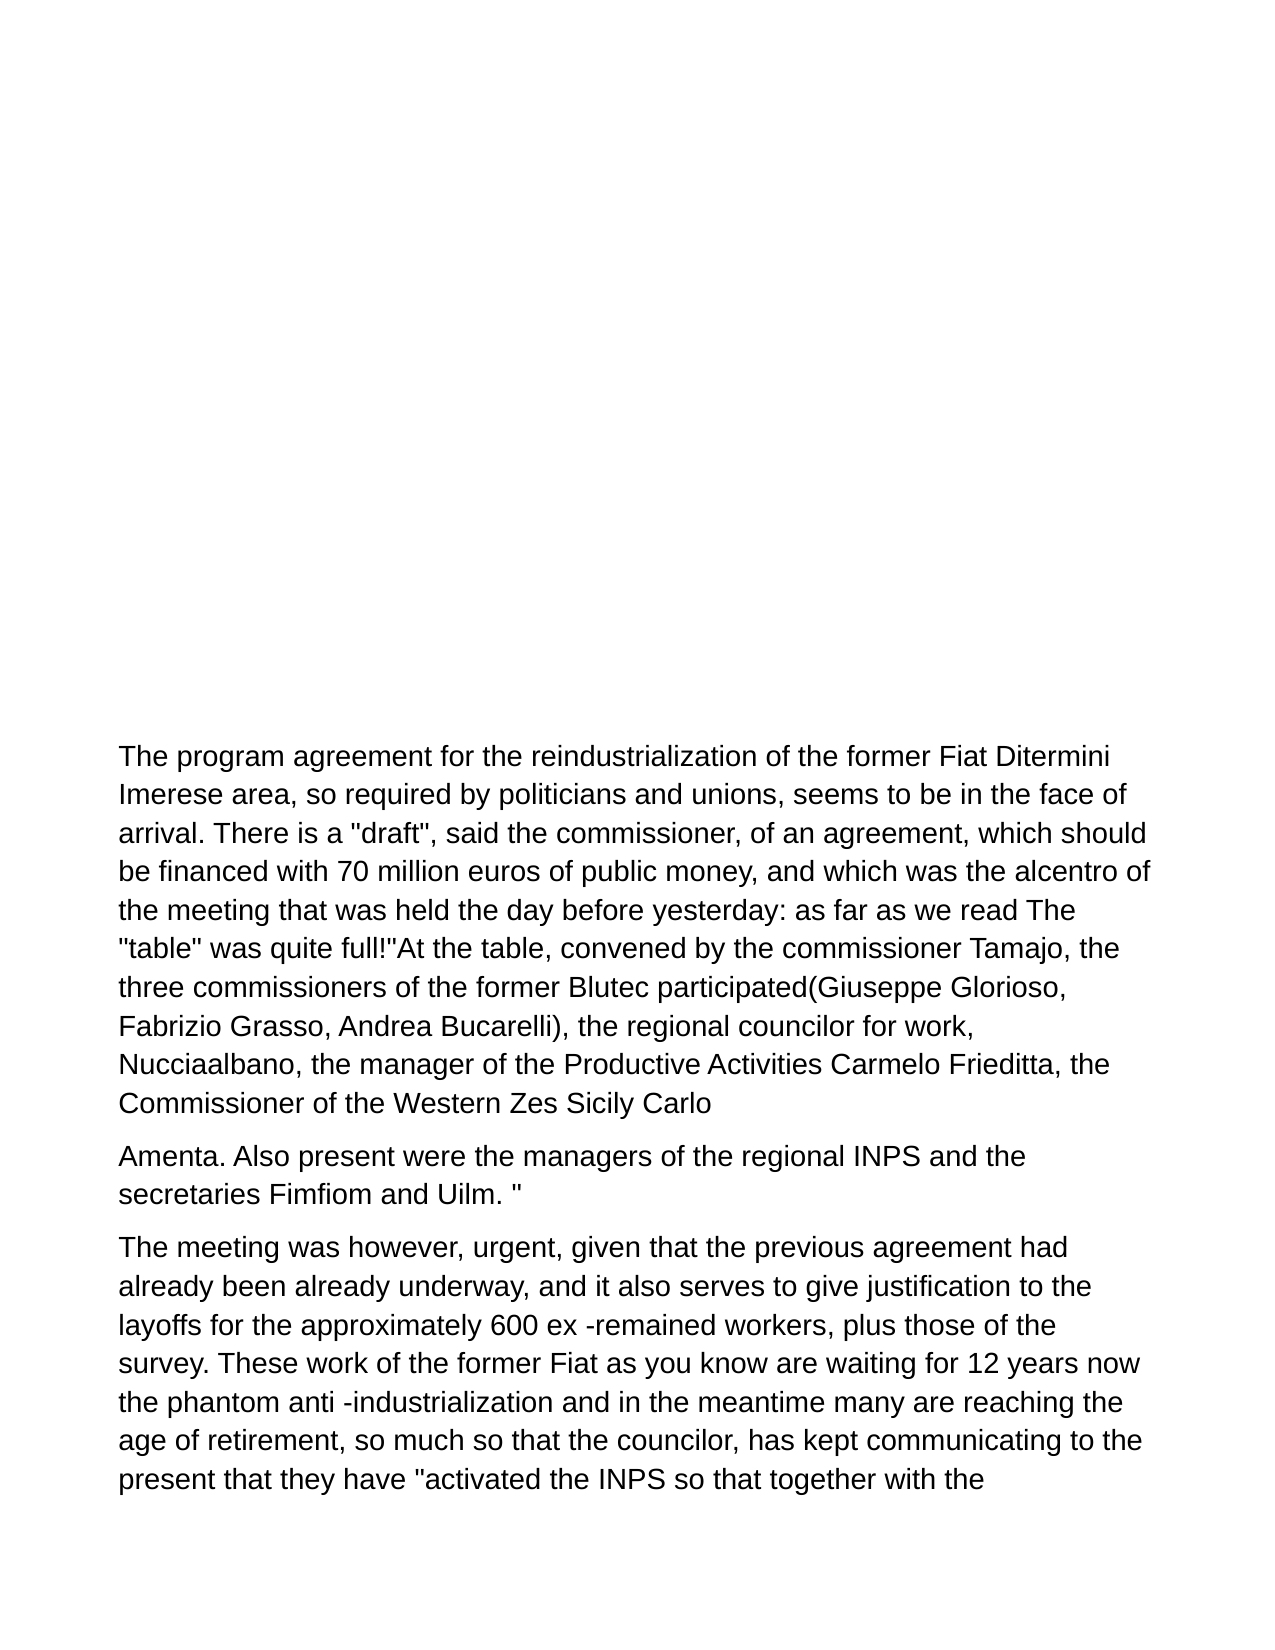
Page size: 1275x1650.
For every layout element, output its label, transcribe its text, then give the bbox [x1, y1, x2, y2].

text The meeting was however, urgent, given that the previous agreement had already been already underway, and it also serves to give justification to the layoffs for the approximately 600 ex -remained workers, plus those of the survey. These work of the former Fiat as you know are waiting for 12 years now the phantom anti -industrialization and in the meantime many are reaching the age of retirement, so much so that the councilor, has kept communicating to the present that they have "activated the INPS so that together with the [118, 1230, 1157, 1495]
text The program agreement for the reindustrialization of the former Fiat Ditermini Imerese area, so required by politicians and unions, seems to be in the face of arrival. There is a "draft", said the commissioner, of an agreement, which should be financed with 70 million euros of public money, and which was the alcentro of the meeting that was held the day before yesterday: as far as we read The "table" was quite full!"At the table, convened by the commissioner Tamajo, the three commissioners of the former Blutec participated(Giuseppe Glorioso, Fabrizio Grasso, Andrea Bucarelli), the regional councilor for work, Nucciaalbano, the manager of the Productive Activities Carmelo Frieditta, the Commissioner of the Western Zes Sicily Carlo [118, 118, 1157, 1119]
text Amenta. Also present were the managers of the regional INPS and the secretaries Fimfiom and Uilm. " [118, 1139, 1157, 1211]
